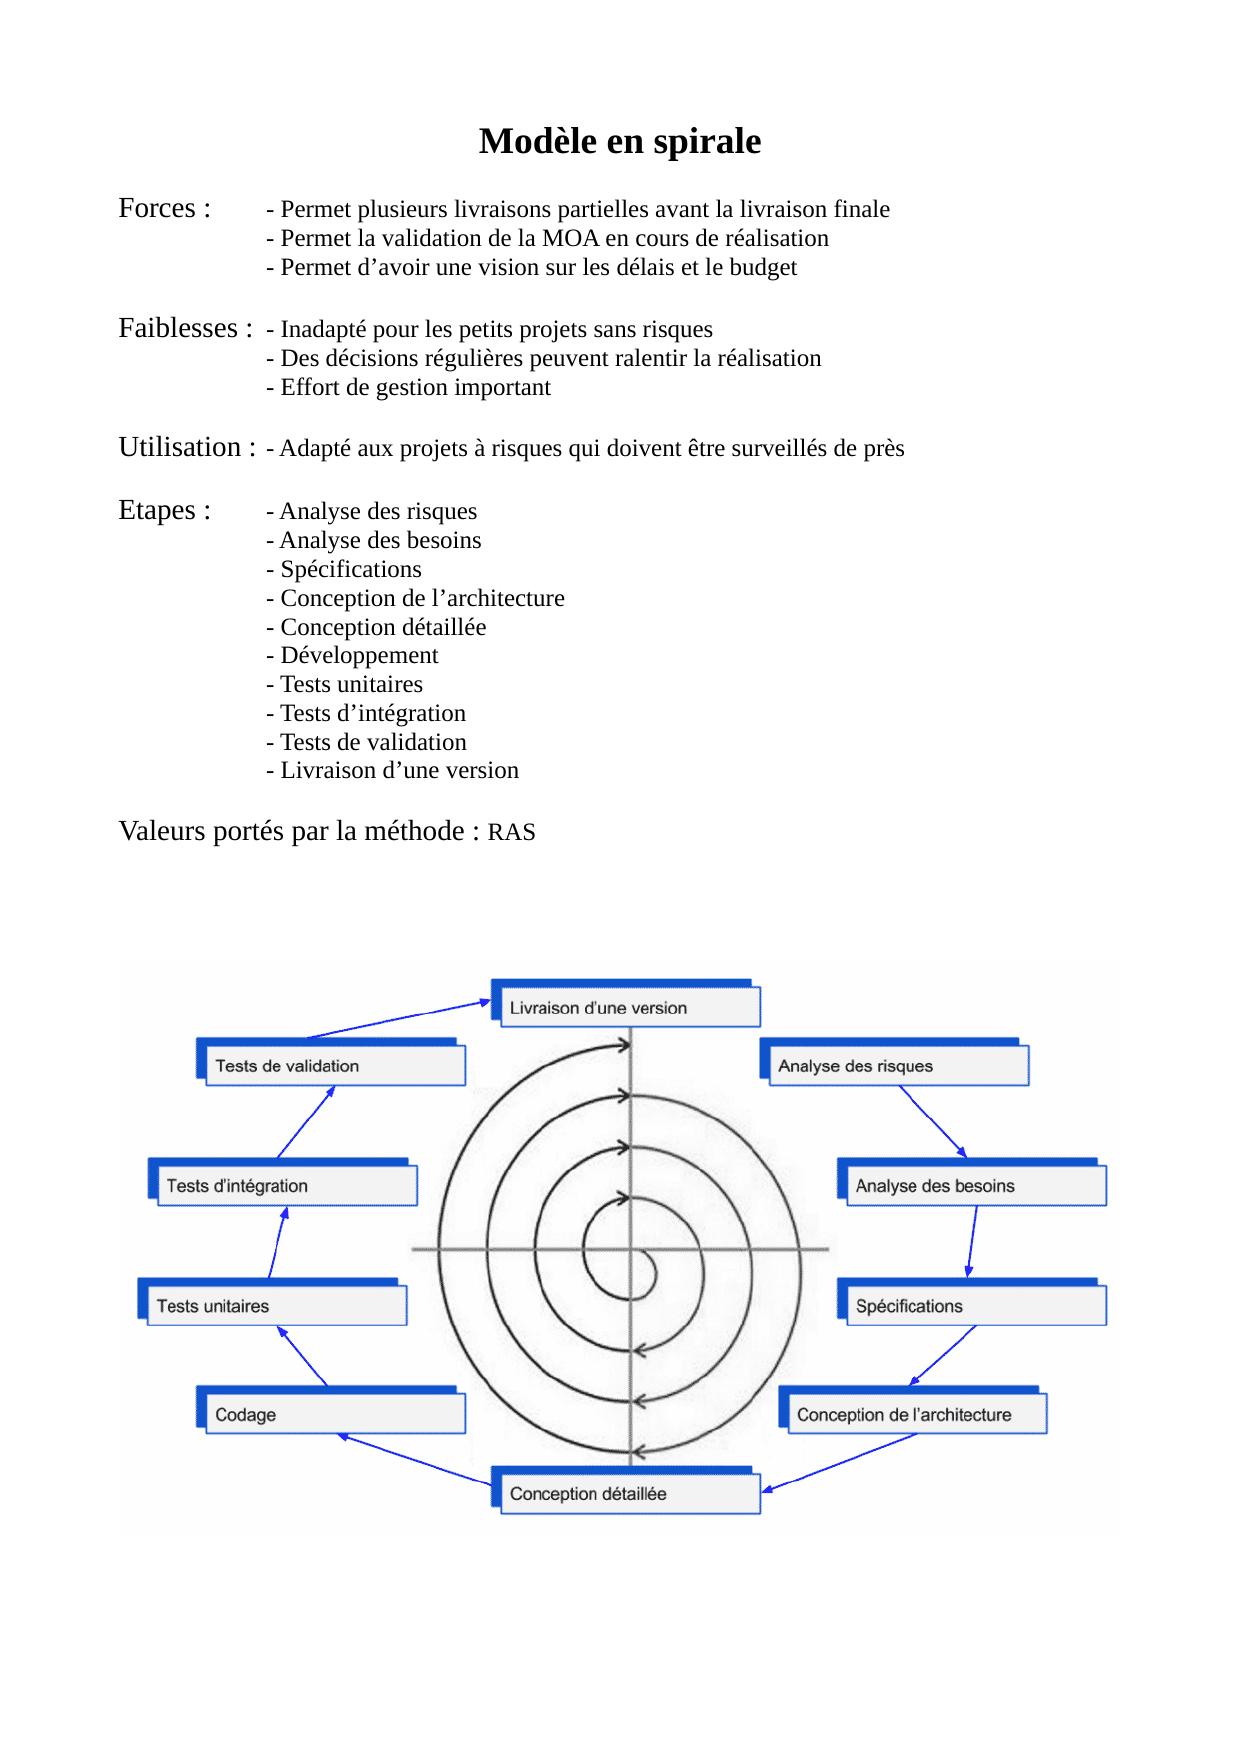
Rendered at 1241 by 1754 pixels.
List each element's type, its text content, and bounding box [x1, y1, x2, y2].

text - Des décisions régulières peuvent ralentir la réalisation [118, 343, 1122, 372]
text Modèle en spirale [118, 118, 1122, 161]
text - Tests unitaires [118, 669, 1122, 698]
text - Développement [118, 640, 1122, 669]
text - Permet la validation de la MOA en cours de réalisation [118, 223, 1122, 252]
text - Conception de l’architecture [118, 583, 1122, 612]
text - Analyse des besoins [118, 525, 1122, 554]
text - Tests de validation [118, 727, 1122, 755]
text Forces : - Permet plusieurs livraisons partielles avant la livraison finale [118, 190, 1122, 223]
text - Spécifications [118, 554, 1122, 583]
text - Conception détaillée [118, 612, 1122, 640]
text Etapes : - Analyse des risques [118, 492, 1122, 525]
picture [118, 961, 1123, 1534]
text - Tests d’intégration [118, 698, 1122, 727]
text Utilisation : - Adapté aux projets à risques qui doivent être surveillés de près [118, 429, 1122, 463]
text - Livraison d’une version [118, 755, 1122, 784]
text - Effort de gestion important [118, 372, 1122, 401]
text - Permet d’avoir une vision sur les délais et le budget [118, 252, 1122, 281]
text Valeurs portés par la méthode : RAS [118, 813, 1122, 846]
text Faiblesses : - Inadapté pour les petits projets sans risques [118, 310, 1122, 343]
